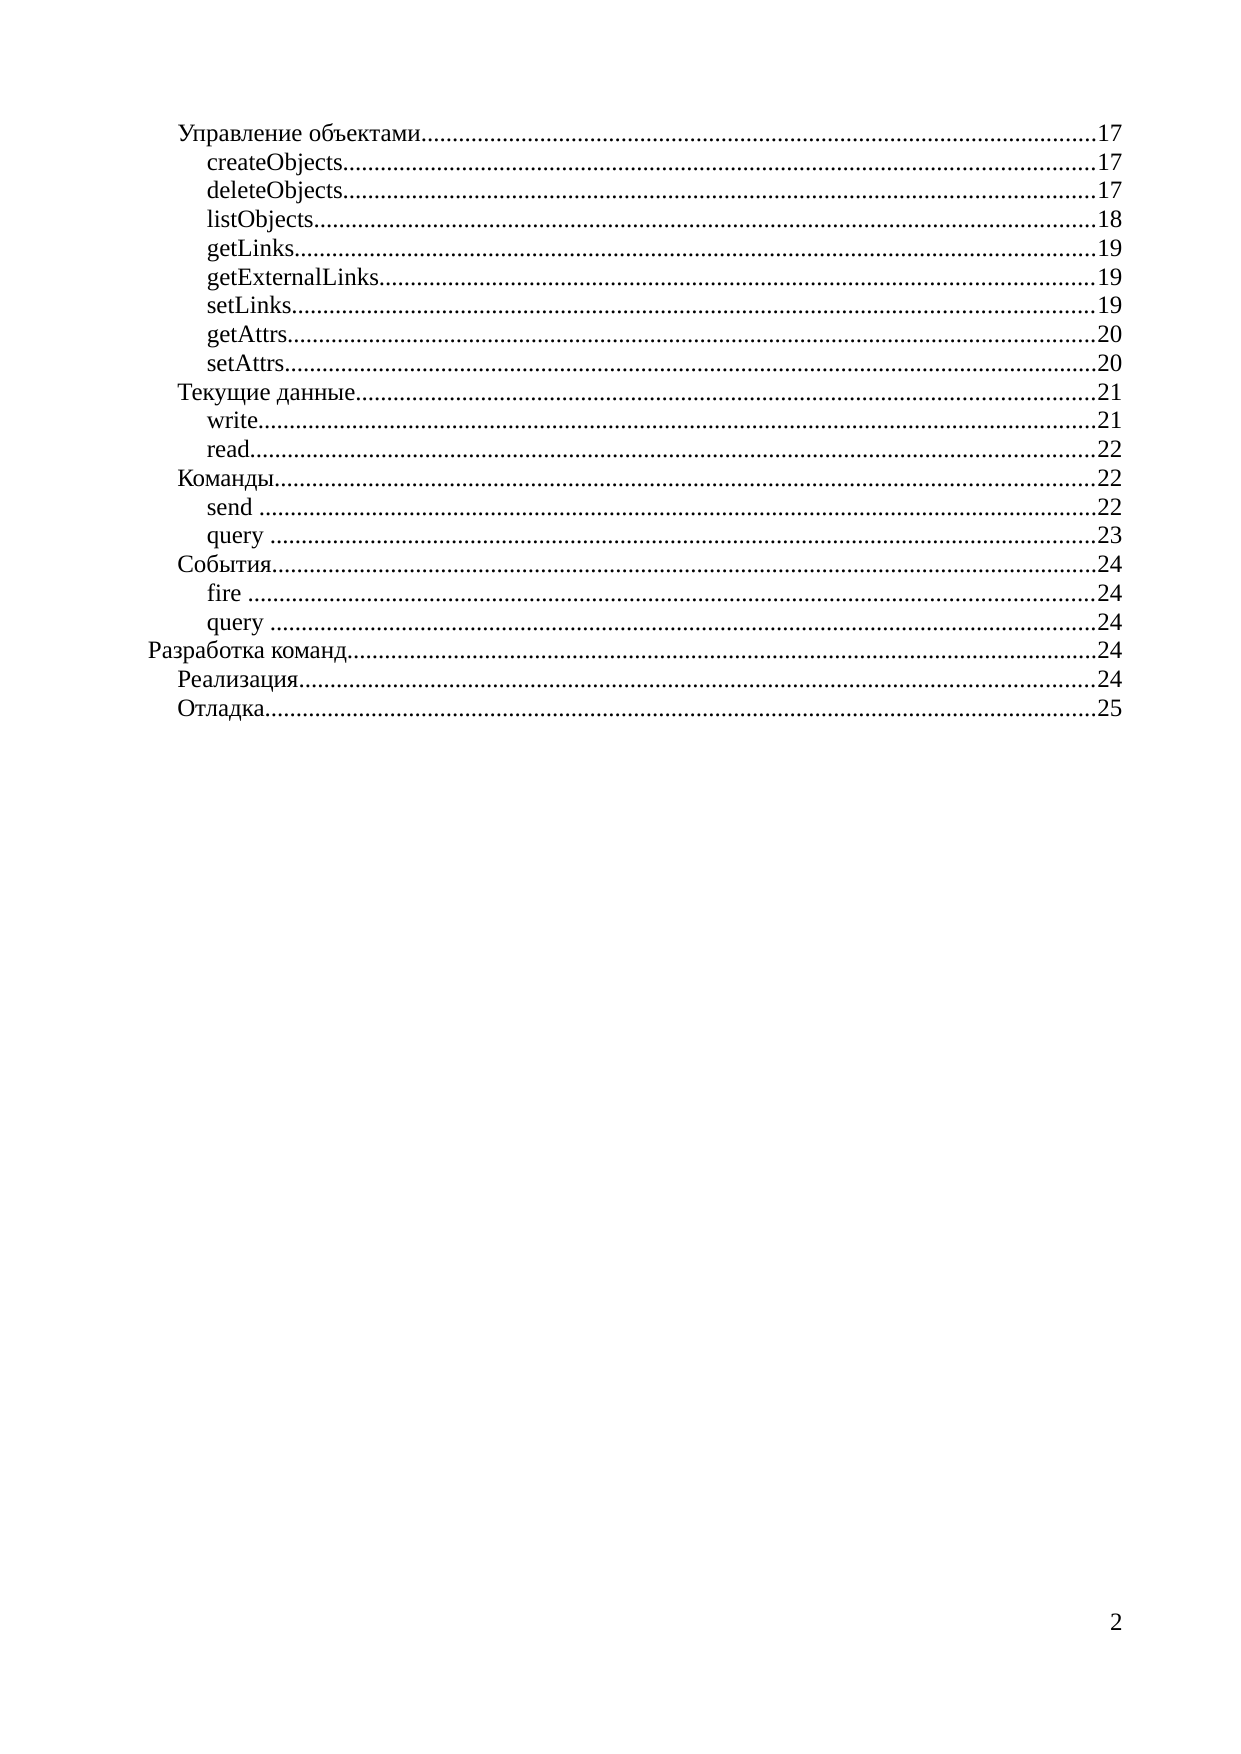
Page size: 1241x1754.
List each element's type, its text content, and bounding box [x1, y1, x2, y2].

text Отладка 25 [177, 693, 1122, 722]
text getExternalLinks 19 [207, 262, 1122, 291]
text Разработка команд 24 [148, 636, 1122, 664]
text listObjects 18 [207, 204, 1122, 233]
text Команды 22 [177, 463, 1122, 492]
text write 21 [207, 406, 1122, 434]
text fire 24 [207, 578, 1122, 607]
text Текущие данные 21 [177, 377, 1122, 406]
text query 24 [207, 607, 1122, 636]
text send 22 [207, 492, 1122, 521]
text События 24 [177, 549, 1122, 578]
text query 23 [207, 521, 1122, 549]
text getAttrs 20 [207, 319, 1122, 348]
text setLinks 19 [207, 291, 1122, 319]
text setAttrs 20 [207, 348, 1122, 377]
text deleteObjects 17 [207, 176, 1122, 204]
text Реализация 24 [177, 664, 1122, 693]
text read 22 [207, 434, 1122, 463]
text getLinks 19 [207, 233, 1122, 262]
text createObjects 17 [207, 147, 1122, 176]
text Управление объектами 17 [177, 118, 1122, 147]
